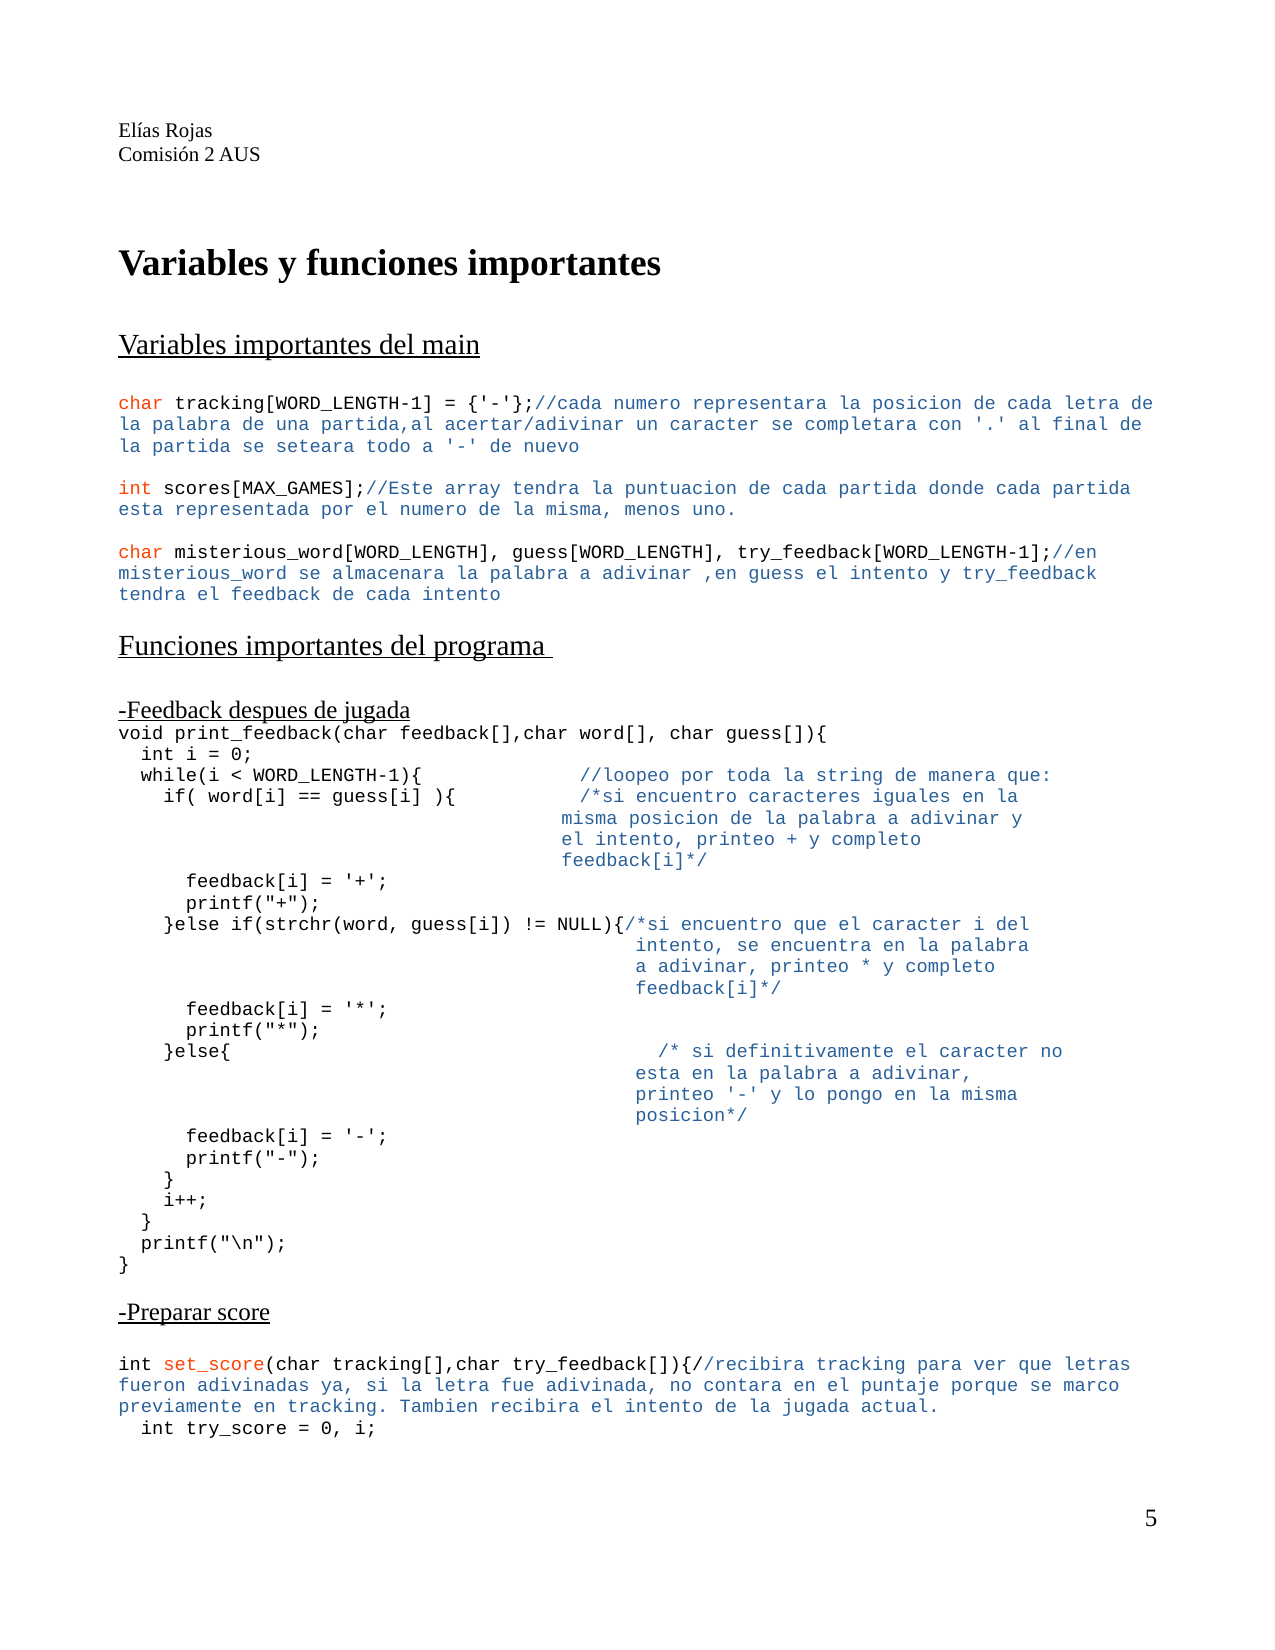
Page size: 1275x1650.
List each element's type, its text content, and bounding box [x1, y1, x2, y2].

text Variables importantes del main [118, 327, 1157, 360]
text int scores[MAX_GAMES];//Este array tendra la puntuacion de cada partida donde cada partida esta representada por el numero de la misma, menos uno. [118, 479, 1157, 521]
text int set_score(char tracking[],char try_feedback[]){//recibira tracking para ver que letras fueron adivinadas ya, si la letra fue adivinada, no contara en el puntaje porque se marco previamente en tracking. Tambien recibira el intento de la jugada actual. [118, 1355, 1157, 1418]
text -Feedback despues de jugada [118, 695, 1157, 723]
text if( word[i] == guess[i] ){ /*si encuentro caracteres iguales en la misma posicion de la palabra a adivinar y el intento, printeo + y completo feedback[i]*/ [118, 787, 1157, 872]
text printf("-"); [118, 1148, 1157, 1170]
text }else if(strchr(word, guess[i]) != NULL){/*si encuentro que el caracter i del intento, se encuentra en la palabra a adivinar, printeo * y completo feedback[i]*/ [118, 915, 1157, 1000]
text while(i < WORD_LENGTH-1){ //loopeo por toda la string de manera que: [118, 766, 1157, 787]
text printf("\n"); [118, 1233, 1157, 1255]
text }else{ /* si definitivamente el caracter no esta en la palabra a adivinar, [118, 1042, 1157, 1085]
text printf("+"); [118, 893, 1157, 915]
text -Preparar score [118, 1297, 1157, 1326]
text feedback[i] = '*'; [118, 1000, 1157, 1021]
text printf("*"); [118, 1021, 1157, 1042]
text printeo '-' y lo pongo en la misma posicion*/ [118, 1085, 1157, 1127]
text char misterious_word[WORD_LENGTH], guess[WORD_LENGTH], try_feedback[WORD_LENGTH-1];//en misterious_word se almacenara la palabra a adivinar ,en guess el intento y try_feedback tendra el feedback de cada intento [118, 543, 1157, 606]
text feedback[i] = '-'; [118, 1127, 1157, 1148]
text i++; [118, 1191, 1157, 1212]
text } [118, 1170, 1157, 1191]
text void print_feedback(char feedback[],char word[], char guess[]){ [118, 723, 1157, 745]
text } [118, 1255, 1157, 1276]
text feedback[i] = '+'; [118, 872, 1157, 893]
text } [118, 1212, 1157, 1233]
text Variables y funciones importantes [118, 241, 1157, 284]
text int try_score = 0, i; [118, 1418, 1157, 1440]
text Funciones importantes del programa [118, 628, 1157, 661]
text int i = 0; [118, 745, 1157, 766]
text char tracking[WORD_LENGTH-1] = {'-'};//cada numero representara la posicion de cada letra de la palabra de una partida,al acertar/adivinar un caracter se completara con '.' al final de la partida se seteara todo a '-' de nuevo [118, 394, 1157, 458]
